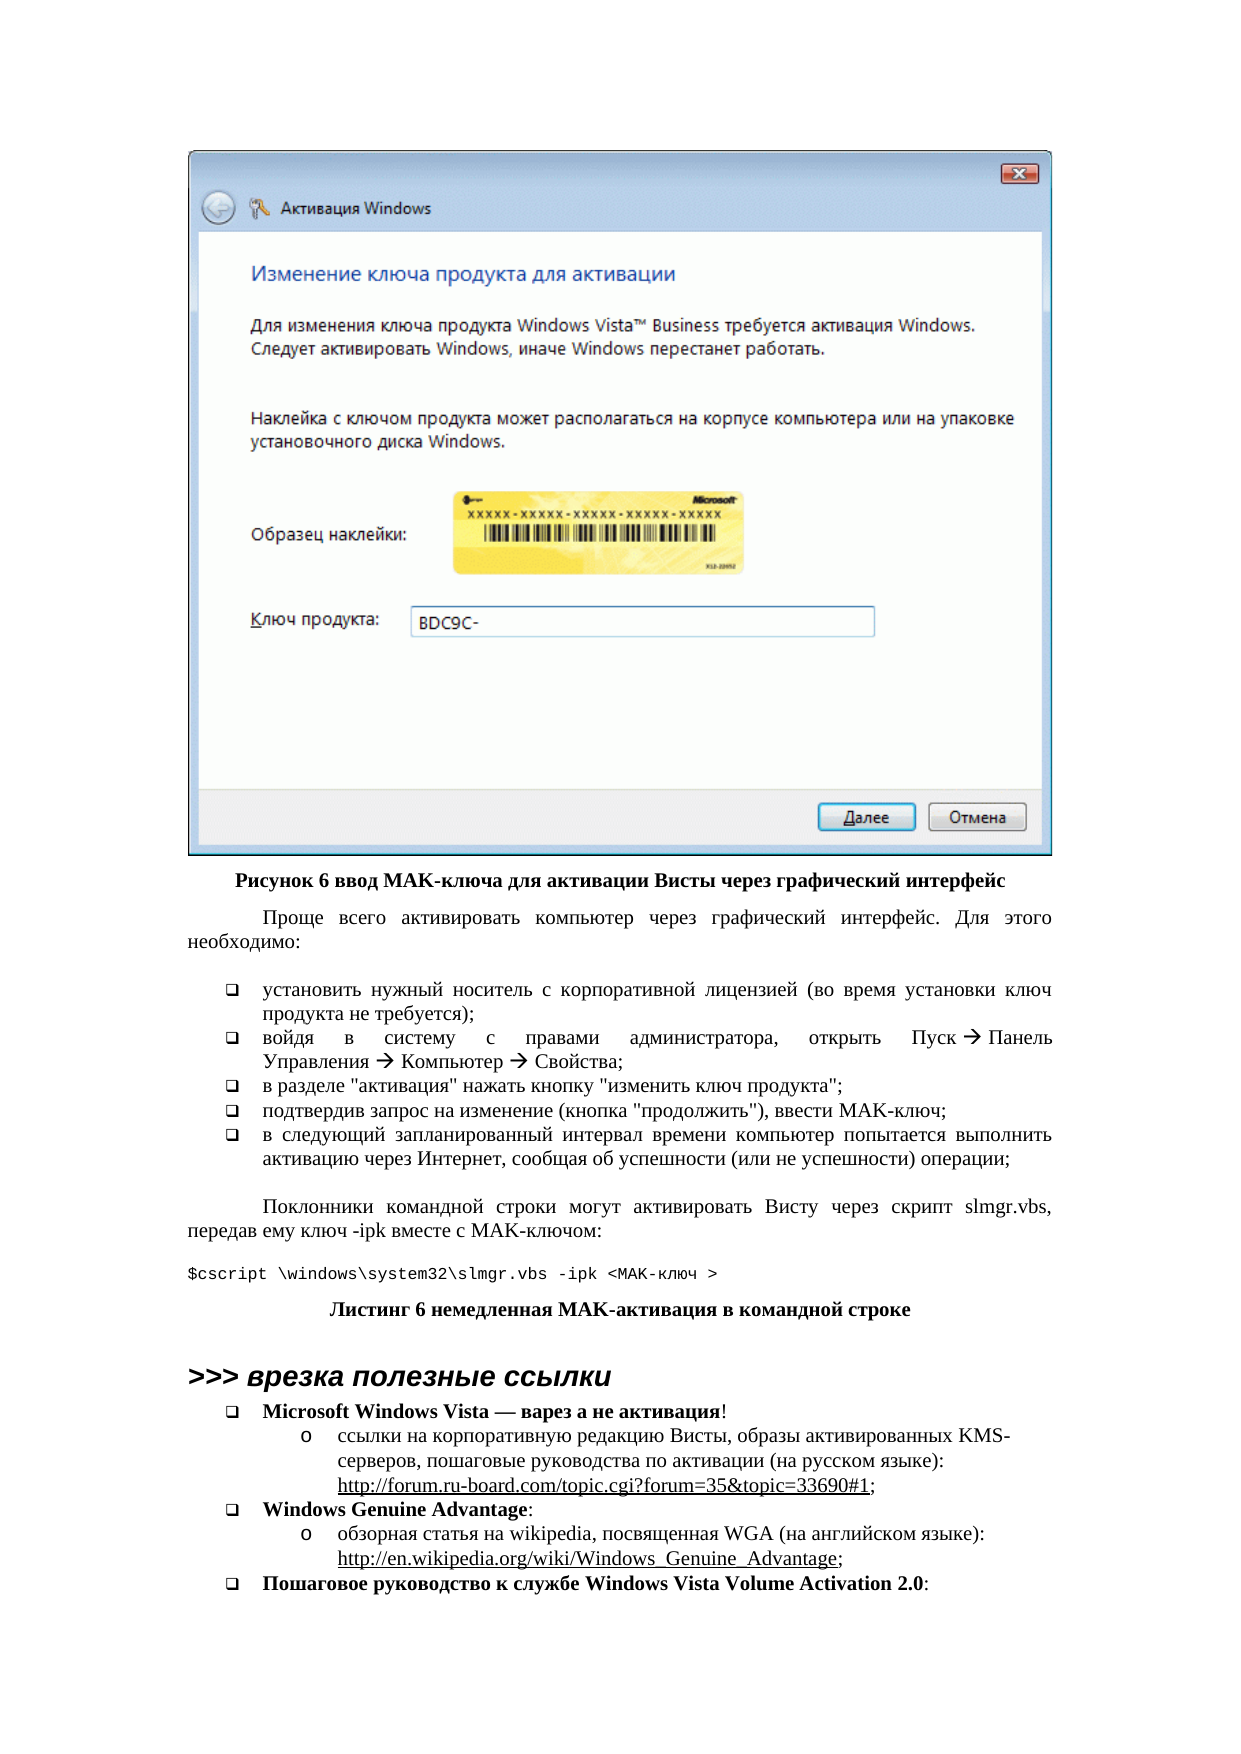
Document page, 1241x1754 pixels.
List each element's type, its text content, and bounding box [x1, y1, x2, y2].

list Microsoft Windows Vista — варез а не активация! [225, 1399, 1053, 1423]
list ссылки на корпоративную редакцию Висты, образы активированных KMS-серверов, пошаговые руководства по активации (на русском языке): http://forum.ru-board.com/topic.cgi?forum=35&topic=33690#1; [300, 1423, 1053, 1497]
list в следующий запланированный интервал времени компьютер попытается выполнить активацию через Интернет, сообщая об успешности (или не успешности) операции; [225, 1122, 1053, 1170]
list подтвердив запрос на изменение (кнопка "продолжить"), ввести MAK-ключ; [225, 1097, 1053, 1122]
text Листинг 6 немедленная MAK-активация в командной строке [187, 1297, 1053, 1321]
list войдя в систему с правами администратора, открыть Пуск  Панель Управления  Компьютер  Свойства; [225, 1025, 1053, 1073]
text Проще всего активировать компьютер через графический интерфейс. Для этого необходимо: [187, 905, 1053, 953]
text Поклонники командной строки могут активировать Висту через скрипт slmgr.vbs, передав ему ключ -ipk вместе с MAK-ключом: [187, 1194, 1053, 1242]
text $cscript \windows\system32\slmgr.vbs -ipk <MAK-ключ > [187, 1266, 1053, 1285]
list обзорная статья на wikipedia, посвященная WGA (на английском языке): http://en.wikipedia.org/wiki/Windows_Genuine_Advantage; [300, 1521, 1053, 1570]
list установить нужный носитель с корпоративной лицензией (во время установки ключ продукта не требуется); [225, 977, 1053, 1025]
list Пошаговое руководство к службе Windows Vista Volume Activation 2.0: [225, 1570, 1053, 1594]
list в разделе "активация" нажать кнопку "изменить ключ продукта"; [225, 1073, 1053, 1097]
text Рисунок 6 ввод MAK-ключа для активации Висты через графический интерфейс [187, 868, 1053, 892]
list Windows Genuine Advantage: [225, 1497, 1053, 1521]
picture [188, 150, 1053, 856]
subtitle >>> врезка полезные ссылки [187, 1359, 1053, 1392]
